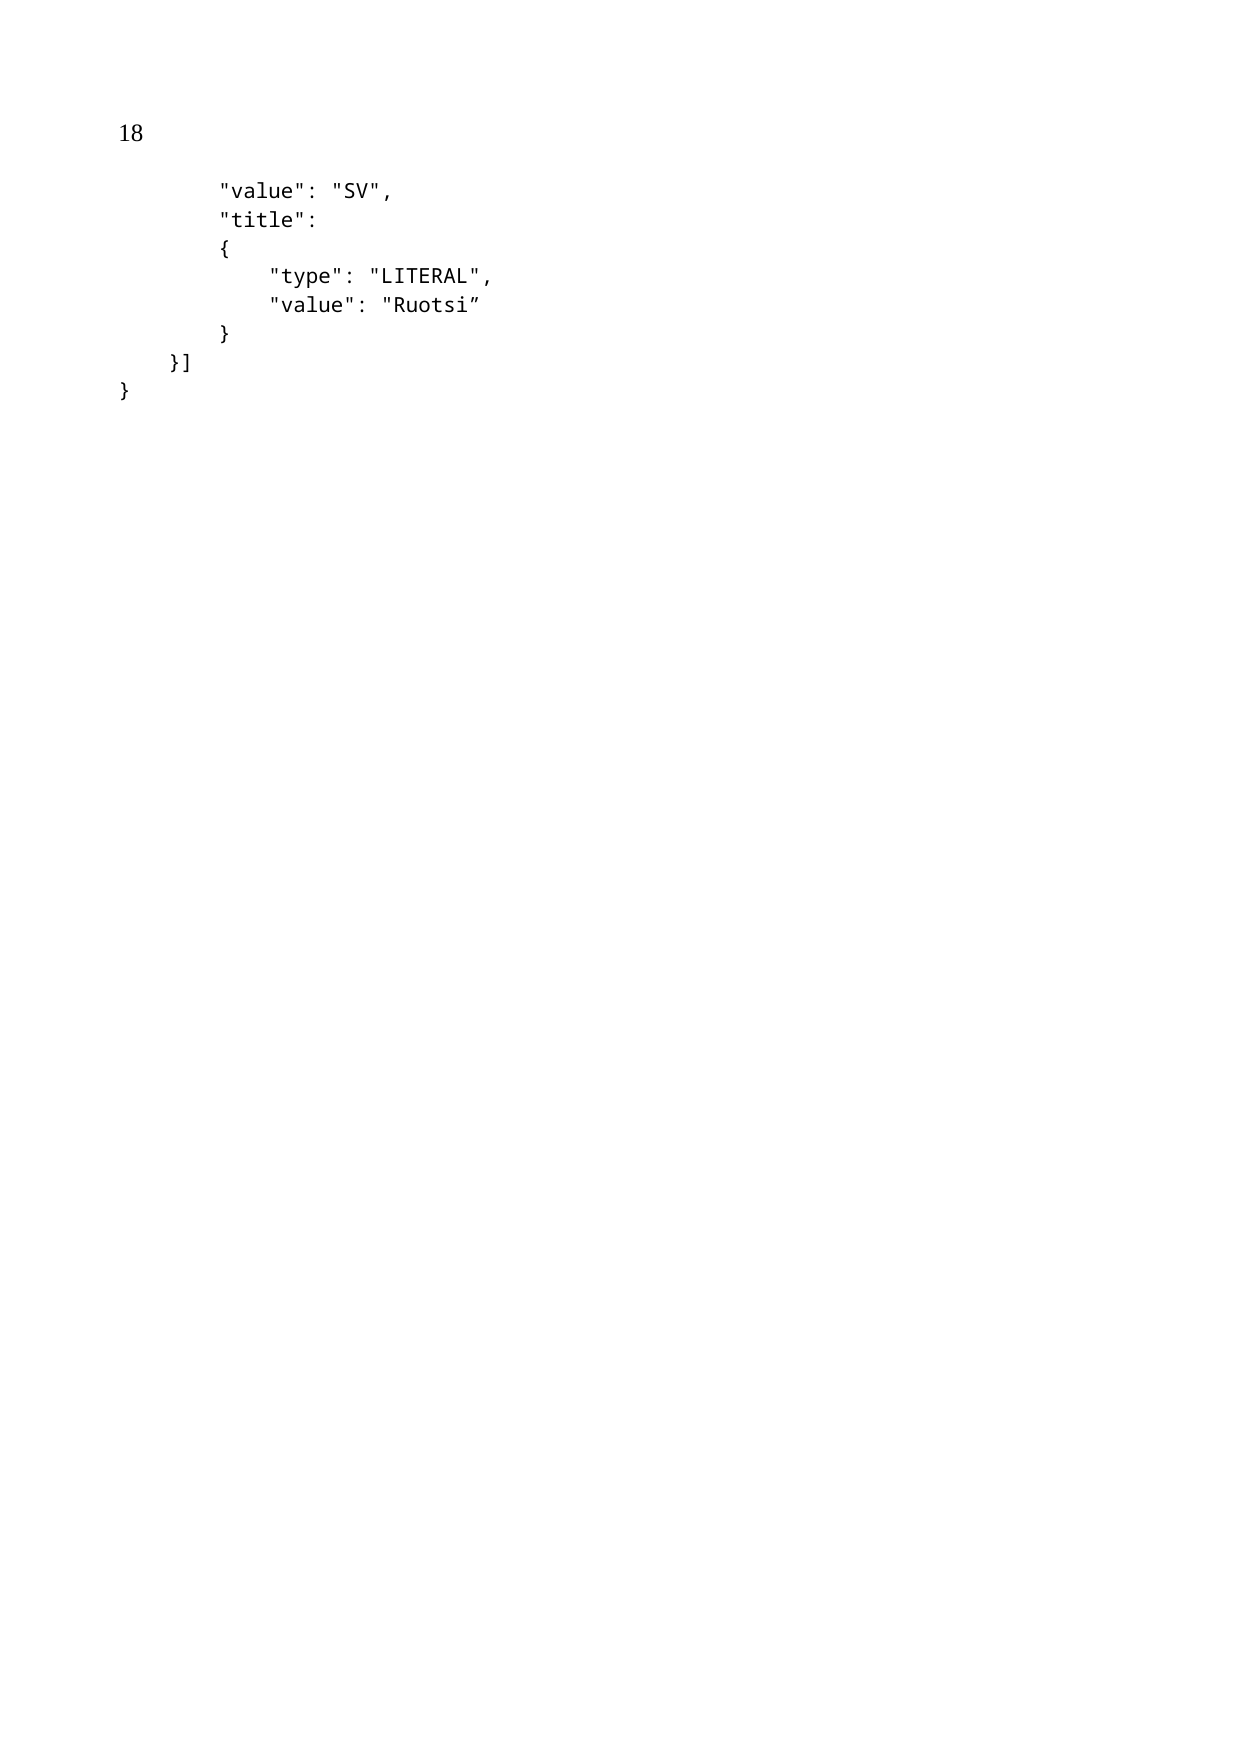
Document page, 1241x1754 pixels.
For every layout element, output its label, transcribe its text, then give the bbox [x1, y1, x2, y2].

text } [118, 318, 1122, 347]
text "type": "LITERAL", [118, 262, 1122, 290]
text "title": [118, 205, 1122, 233]
text "value": "Ruotsi” [118, 290, 1122, 318]
text "value": "SV", [118, 176, 1122, 205]
text } [118, 375, 1122, 404]
text }] [118, 347, 1122, 375]
text { [118, 233, 1122, 262]
